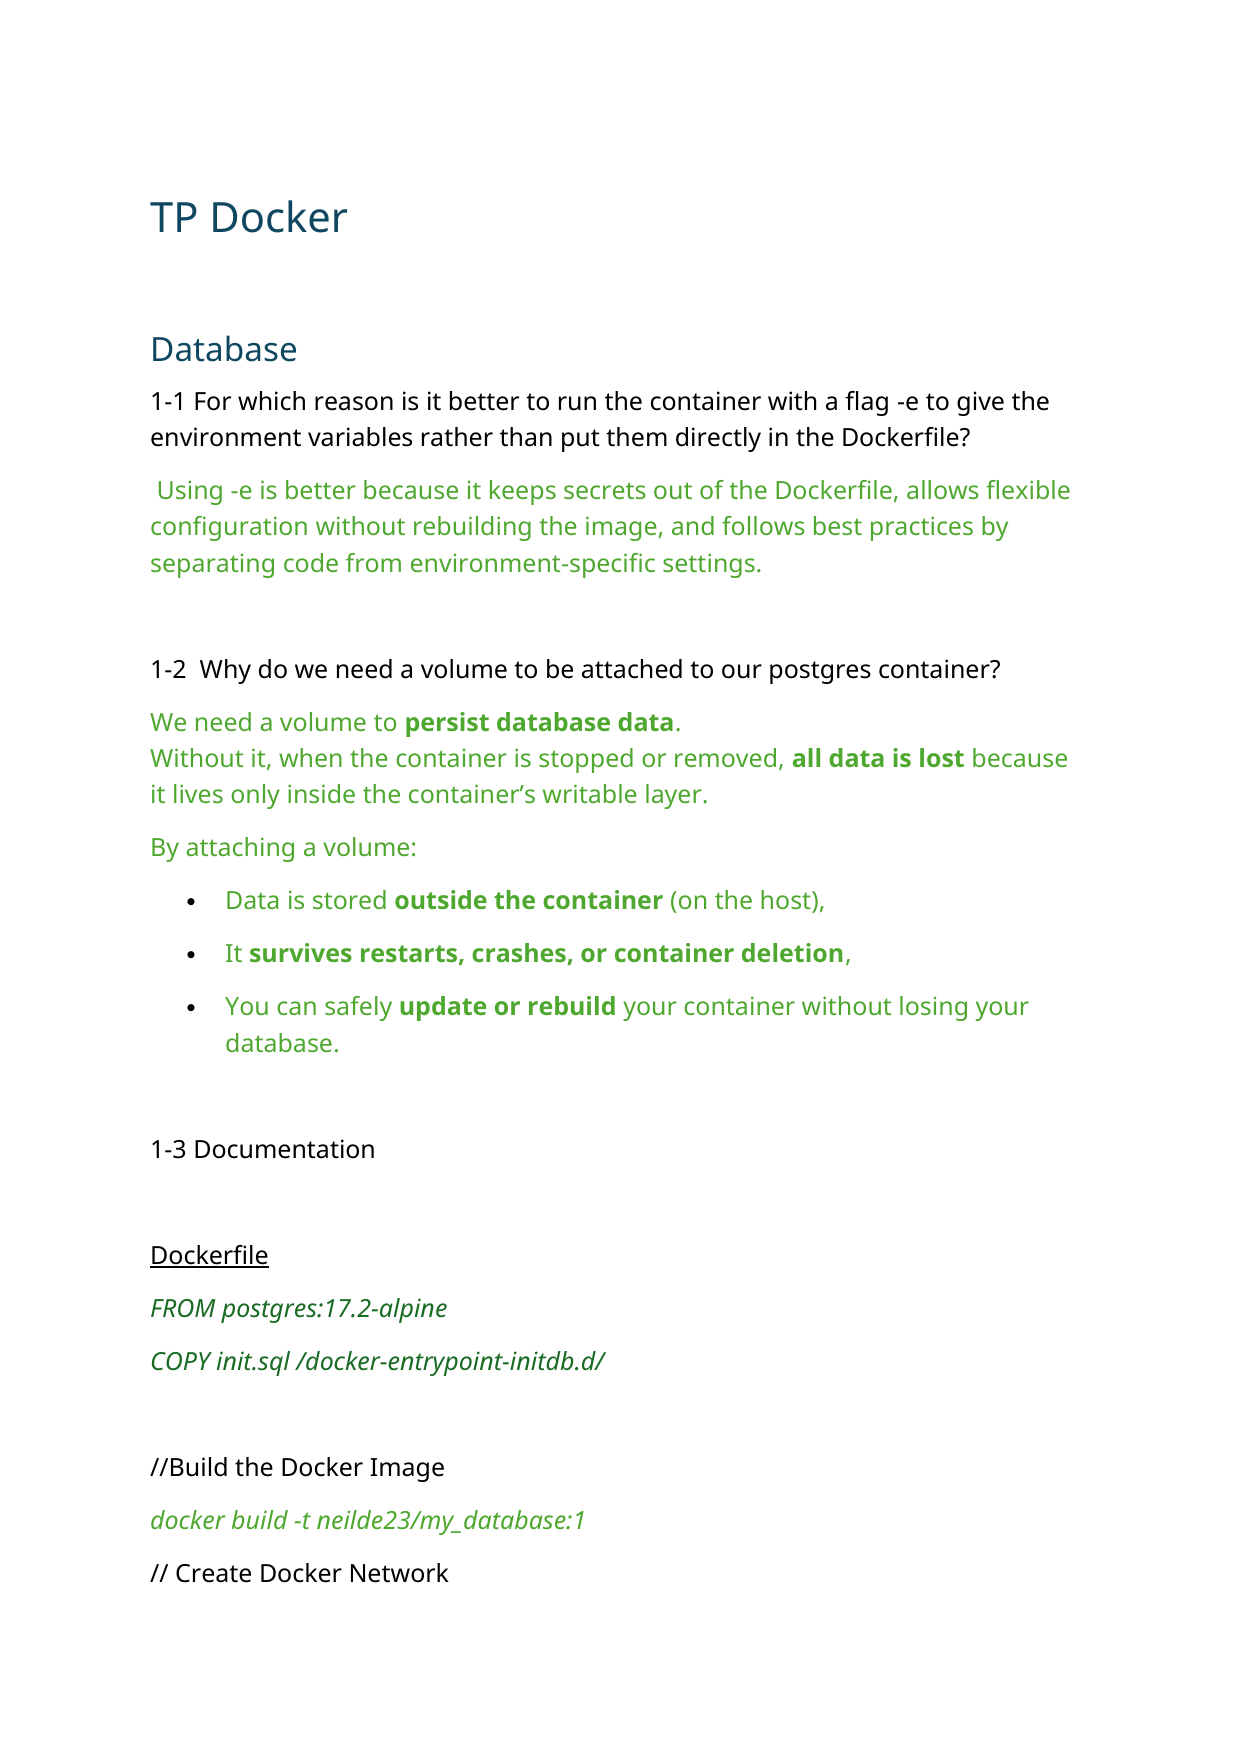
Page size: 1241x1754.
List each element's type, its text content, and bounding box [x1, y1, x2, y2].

subtitle Database [150, 326, 1090, 372]
text 1-3 Documentation [150, 1131, 1090, 1166]
list It survives restarts, crashes, or container deletion, [187, 936, 1090, 970]
list You can safely update or rebuild your container without losing your database. [187, 989, 1090, 1059]
text // Create Docker Network [150, 1556, 1090, 1590]
text We need a volume to persist database data. Without it, when the container is stopped or removed, all data is lost because it lives only inside the container’s writable layer. [150, 704, 1090, 811]
text 1-2 Why do we need a volume to be attached to our postgres container? [150, 651, 1090, 685]
text docker build -t neilde23/my_database:1 [150, 1503, 1090, 1537]
text 1-1 For which reason is it better to run the container with a flag -e to give the environment variables rather than put them directly in the Dockerfile? [150, 383, 1090, 453]
text Dockerfile [150, 1237, 1090, 1272]
text By attaching a volume: [150, 830, 1090, 864]
text Using -e is better because it keeps secrets out of the Dockerfile, allows flexible configuration without rebuilding the image, and follows best practices by separating code from environment-specific settings. [150, 472, 1090, 579]
text COPY init.sql /docker-entrypoint-initdb.d/ [150, 1343, 1090, 1378]
text FROM postgres:17.2-alpine [150, 1291, 1090, 1324]
subtitle TP Docker [150, 187, 1090, 244]
text //Build the Docker Image [150, 1449, 1090, 1484]
list Data is stored outside the container (on the host), [187, 883, 1090, 917]
